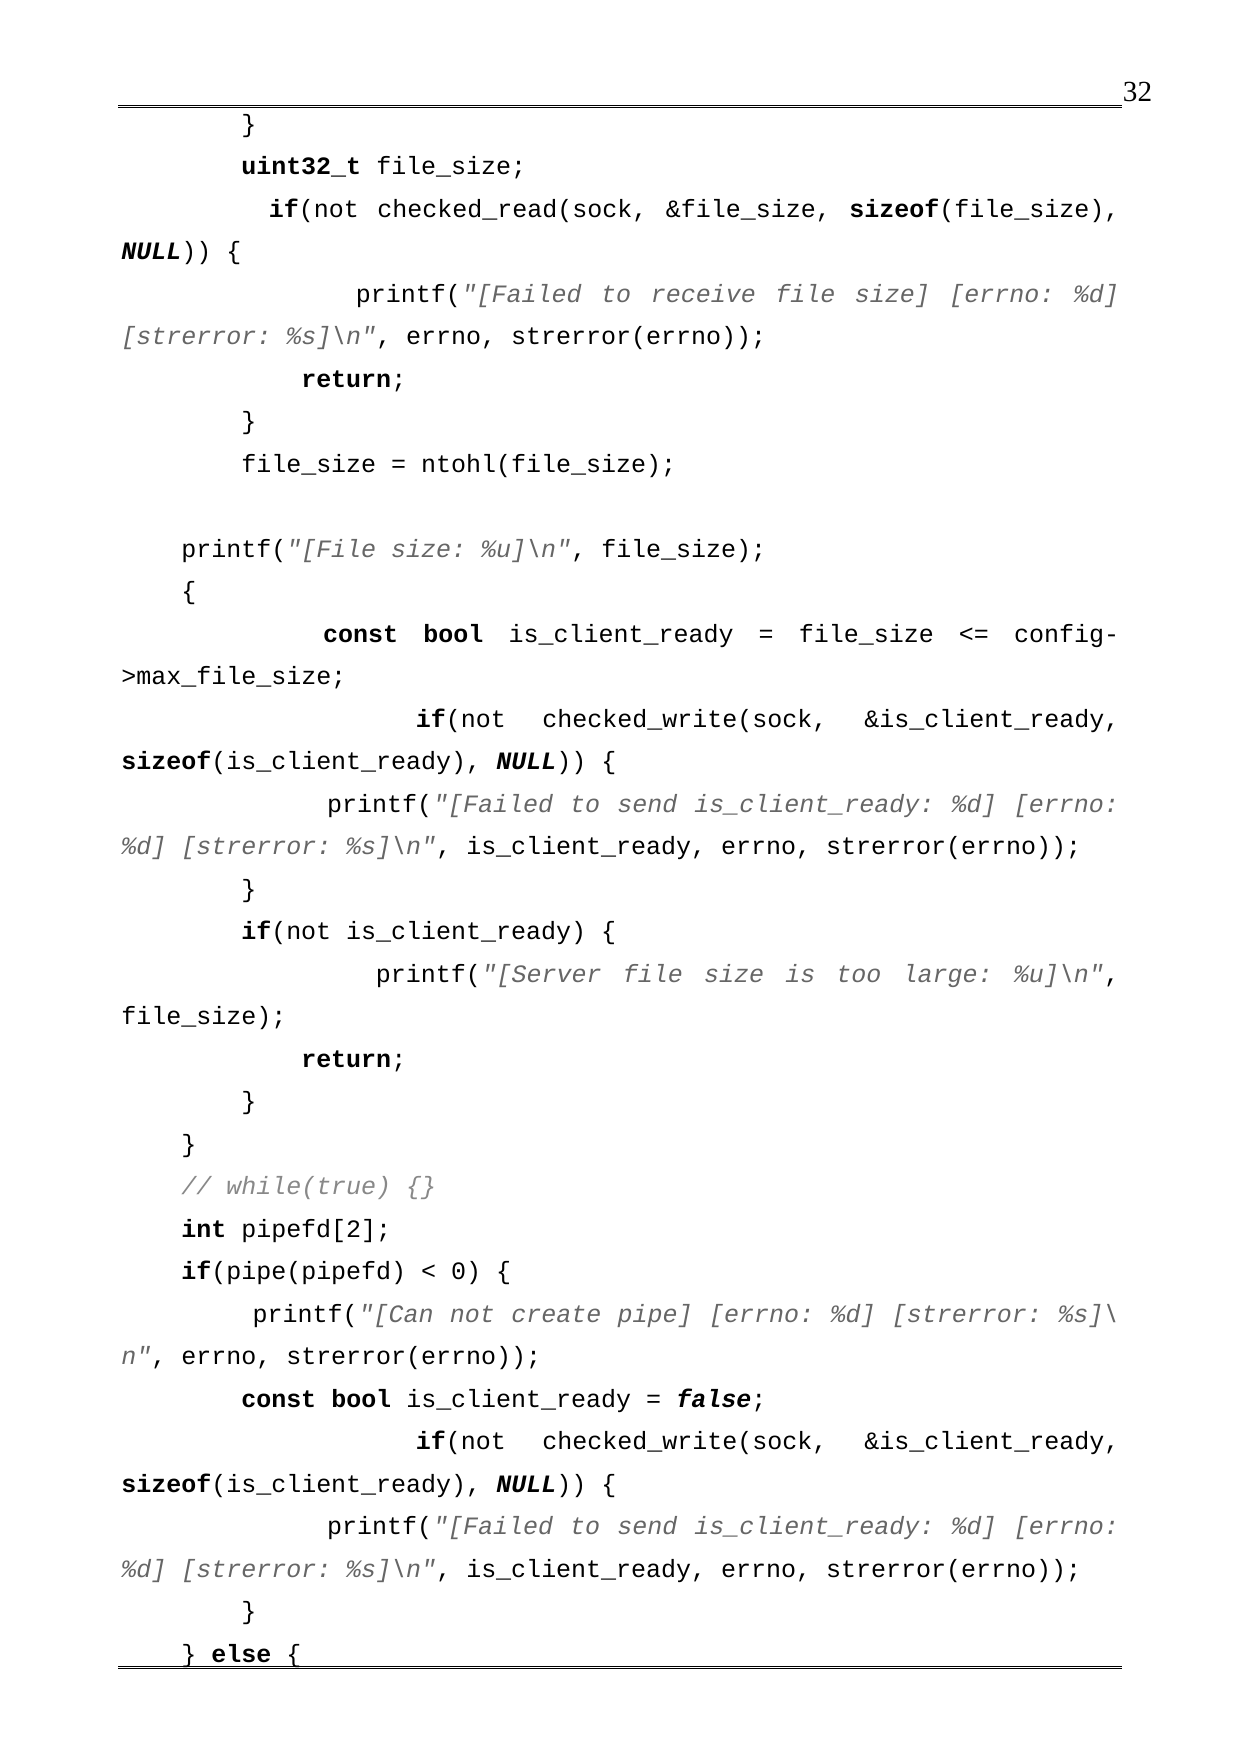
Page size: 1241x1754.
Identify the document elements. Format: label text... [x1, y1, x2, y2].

text } [118, 1593, 1122, 1627]
text } [118, 108, 1122, 139]
text if(not checked_read(sock, &file_size, sizeof(file_size), NULL)) { [118, 190, 1122, 267]
text if(not is_client_ready) { [118, 913, 1122, 947]
text file_size = ntohl(file_size); [118, 445, 1122, 479]
text } [118, 1125, 1122, 1159]
text } [118, 403, 1122, 437]
text printf("[Failed to send is_client_ready: %d] [errno: %d] [strerror: %s]\n", is_client_ready, errno, strerror(errno)); [118, 785, 1122, 862]
text const bool is_client_ready = false; [118, 1380, 1122, 1414]
text printf("[File size: %u]\n", file_size); [118, 530, 1122, 564]
text return; [118, 1040, 1122, 1074]
text uint32_t file_size; [118, 148, 1122, 182]
text } [118, 1083, 1122, 1117]
text const bool is_client_ready = file_size <= config->max_file_size; [118, 615, 1122, 692]
text printf("[Failed to send is_client_ready: %d] [errno: %d] [strerror: %s]\n", is_client_ready, errno, strerror(errno)); [118, 1508, 1122, 1584]
text } else { [118, 1635, 1122, 1666]
text if(not checked_write(sock, &is_client_ready, sizeof(is_client_ready), NULL)) { [118, 700, 1122, 777]
text return; [118, 360, 1122, 394]
text printf("[Can not create pipe] [errno: %d] [strerror: %s]\n", errno, strerror(errno)); [118, 1295, 1122, 1372]
text { [118, 573, 1122, 607]
text // while(true) {} [118, 1168, 1122, 1202]
text printf("[Server file size is too large: %u]\n", file_size); [118, 955, 1122, 1032]
text if(not checked_write(sock, &is_client_ready, sizeof(is_client_ready), NULL)) { [118, 1423, 1122, 1499]
text } [118, 870, 1122, 904]
text printf("[Failed to receive file size] [errno: %d] [strerror: %s]\n", errno, strerror(errno)); [118, 275, 1122, 352]
text int pipefd[2]; [118, 1210, 1122, 1244]
text if(pipe(pipefd) < 0) { [118, 1253, 1122, 1287]
